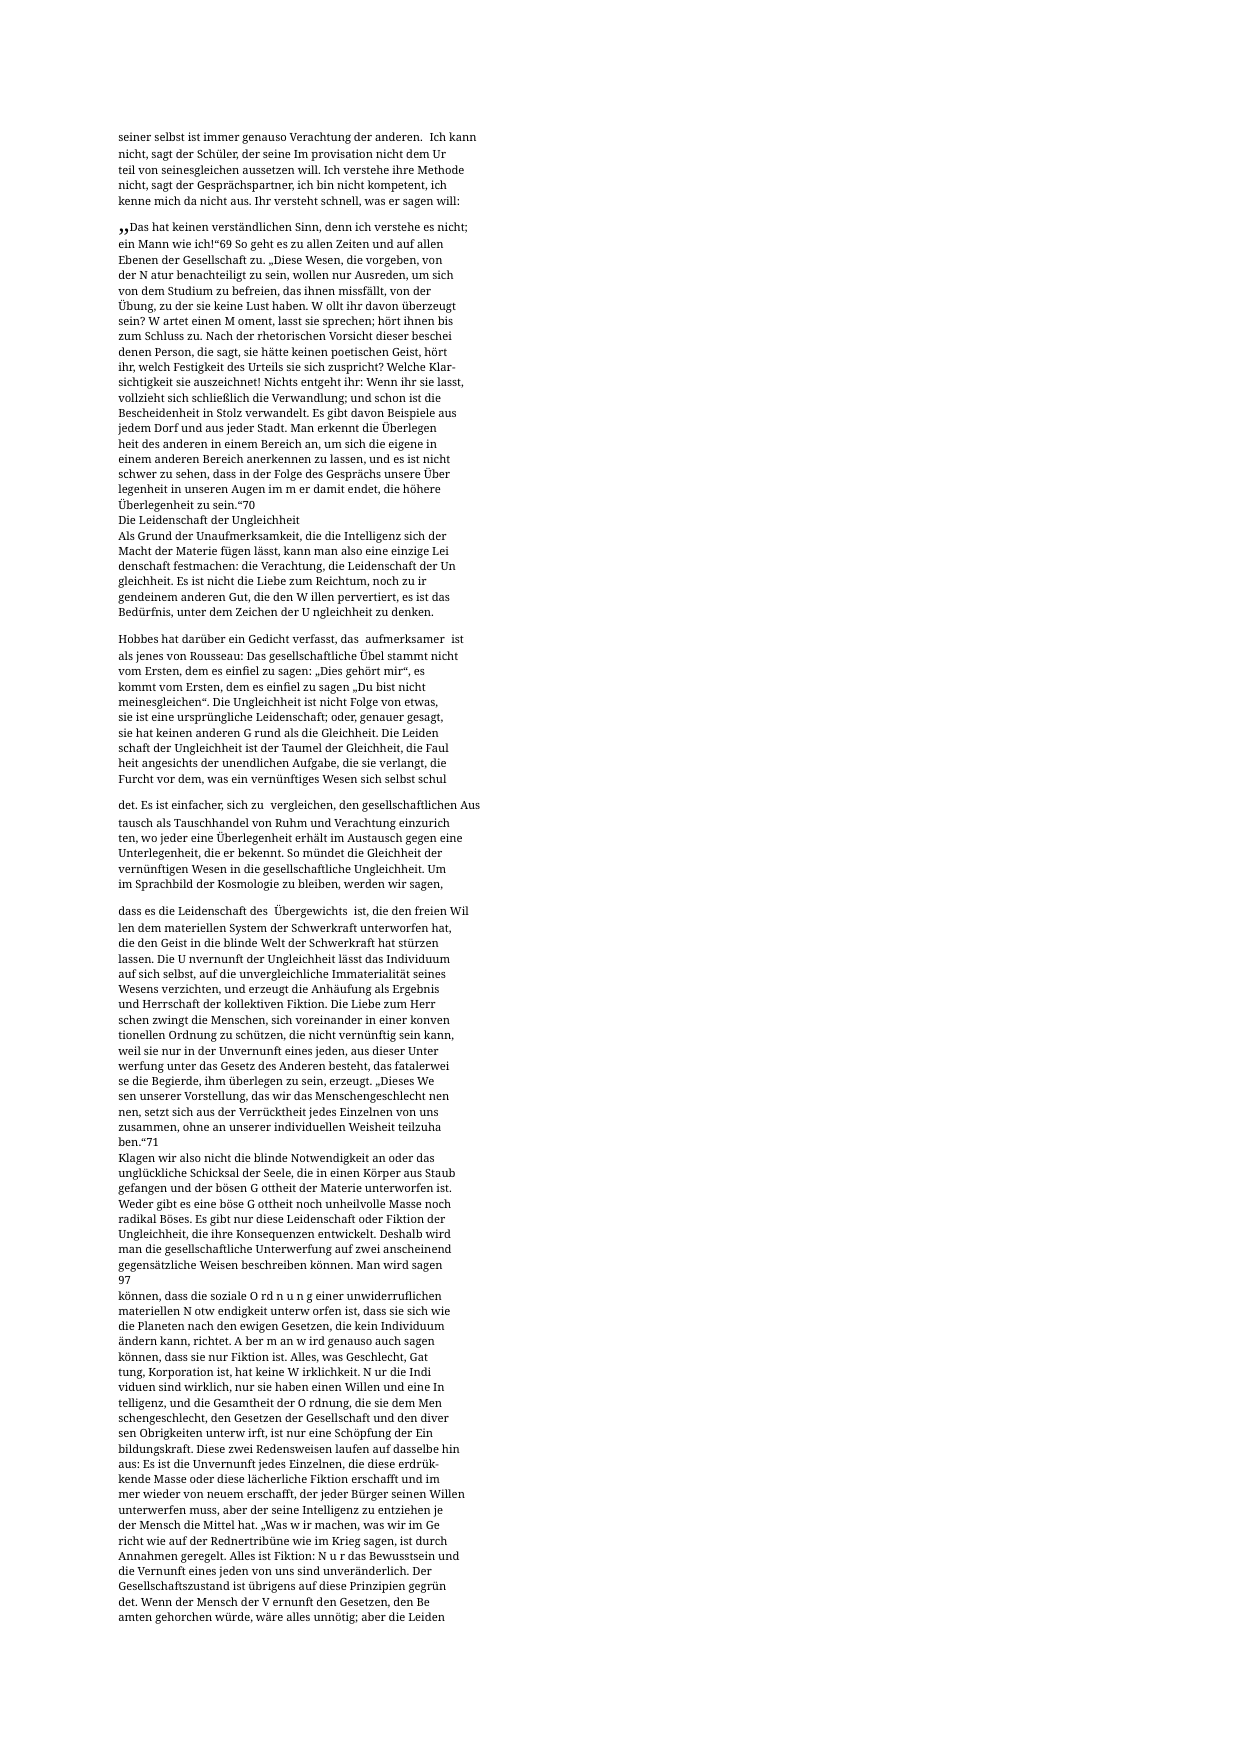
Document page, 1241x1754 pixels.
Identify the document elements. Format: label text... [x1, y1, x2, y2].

text kommt vom Ersten, dem es einfiel zu sagen „Du bist nicht meinesgleichen“. Die Ungleichheit ist nicht Folge von etwas, sie ist eine ursprüngliche Leidenschaft; oder, genauer gesagt, sie hat keinen anderen G rund als die Gleichheit. Die Leiden schaft der Ungleichheit ist der Taumel der Gleichheit, die Faul heit angesichts der unendlichen Aufgabe, die sie verlangt, die Furcht vor dem, was ein vernünftiges Wesen sich selbst schul det. Es ist einfacher, sich zu vergleichen, den gesellschaftlichen Aus tausch als Tauschhandel von Ruhm und Verachtung einzurich ten, wo jeder eine Überlegenheit erhält im Austausch gegen eine Unterlegenheit, die er bekennt. So mündet die Gleichheit der vernünftigen Wesen in die gesellschaftliche Ungleichheit. Um im Sprachbild der Kosmologie zu bleiben, werden wir sagen, dass es die Leidenschaft des Übergewichts ist, die den freien Wil len dem materiellen System der Schwerkraft unterworfen hat, die den Geist in die blinde Welt der Schwerkraft hat stürzen lassen. Die U nvernunft der Ungleichheit lässt das Individuum auf sich selbst, auf die unvergleichliche Immaterialität seines Wesens verzichten, und erzeugt die Anhäufung als Ergebnis und Herrschaft der kollektiven Fiktion. Die Liebe zum Herr schen zwingt die Menschen, sich voreinander in einer konven tionellen Ordnung zu schützen, die nicht vernünftig sein kann, weil sie nur in der Unvernunft eines jeden, aus dieser Unter werfung unter das Gesetz des Anderen besteht, das fatalerwei se die Begierde, ihm überlegen zu sein, erzeugt. „Dieses We sen unserer Vorstellung, das wir das Menschengeschlecht nen nen, setzt sich aus der Verrücktheit jedes Einzelnen von uns zusammen, ohne an unserer individuellen Weisheit teilzuha ben.“71 Klagen wir also nicht die blinde Notwendigkeit an oder das unglückliche Schicksal der Seele, die in einen Körper aus Staub gefangen und der bösen G ottheit der Materie unterworfen ist. Weder gibt es eine böse G ottheit noch unheilvolle Masse noch radikal Böses. Es gibt nur diese Leidenschaft oder Fiktion der Ungleichheit, die ihre Konsequenzen entwickelt. Deshalb wird man die gesellschaftliche Unterwerfung auf zwei anscheinend gegensätzliche Weisen beschreiben können. Man wird sagen 97 [118, 679, 1122, 1288]
text können, dass die soziale O rd n u n g einer unwiderruflichen materiellen N otw endigkeit unterw orfen ist, dass sie sich wie die Planeten nach den ewigen Gesetzen, die kein Individuum ändern kann, richtet. A ber m an w ird genauso auch sagen können, dass sie nur Fiktion ist. Alles, was Geschlecht, Gat tung, Korporation ist, hat keine W irklichkeit. N ur die Indi viduen sind wirklich, nur sie haben einen Willen und eine In telligenz, und die Gesamtheit der O rdnung, die sie dem Men schengeschlecht, den Gesetzen der Gesellschaft und den diver sen Obrigkeiten unterw irft, ist nur eine Schöpfung der Ein bildungskraft. Diese zwei Redensweisen laufen auf dasselbe hin aus: Es ist die Unvernunft jedes Einzelnen, die diese erdrük- kende Masse oder diese lächerliche Fiktion erschafft und im mer wieder von neuem erschafft, der jeder Bürger seinen Willen unterwerfen muss, aber der seine Intelligenz zu entziehen je der Mensch die Mittel hat. „Was w ir machen, was wir im Ge richt wie auf der Rednertribüne wie im Krieg sagen, ist durch Annahmen geregelt. Alles ist Fiktion: N u r das Bewusstsein und die Vernunft eines jeden von uns sind unveränderlich. Der Gesellschaftszustand ist übrigens auf diese Prinzipien gegrün det. Wenn der Mensch der V ernunft den Gesetzen, den Be amten gehorchen würde, wäre alles unnötig; aber die Leiden [118, 1288, 1122, 1625]
text seiner selbst ist immer genauso Verachtung der anderen. Ich kann nicht, sagt der Schüler, der seine Im provisation nicht dem Ur teil von seinesgleichen aussetzen will. Ich verstehe ihre Methode nicht, sagt der Gesprächspartner, ich bin nicht kompetent, ich kenne mich da nicht aus. Ihr versteht schnell, was er sagen will: „Das hat keinen verständlichen Sinn, denn ich verstehe es nicht; ein Mann wie ich!“69 So geht es zu allen Zeiten und auf allen Ebenen der Gesellschaft zu. „Diese Wesen, die vorgeben, von der N atur benachteiligt zu sein, wollen nur Ausreden, um sich von dem Studium zu befreien, das ihnen missfällt, von der Übung, zu der sie keine Lust haben. W ollt ihr davon überzeugt sein? W artet einen M oment, lasst sie sprechen; hört ihnen bis zum Schluss zu. Nach der rhetorischen Vorsicht dieser beschei denen Person, die sagt, sie hätte keinen poetischen Geist, hört ihr, welch Festigkeit des Urteils sie sich zuspricht? Welche Klar- sichtigkeit sie auszeichnet! Nichts entgeht ihr: Wenn ihr sie lasst, vollzieht sich schließlich die Verwandlung; und schon ist die Bescheidenheit in Stolz verwandelt. Es gibt davon Beispiele aus jedem Dorf und aus jeder Stadt. Man erkennt die Überlegen heit des anderen in einem Bereich an, um sich die eigene in einem anderen Bereich anerkennen zu lassen, und es ist nicht schwer zu sehen, dass in der Folge des Gesprächs unsere Über legenheit in unseren Augen im m er damit endet, die höhere Überlegenheit zu sein.“70 Die Leidenschaft der Ungleichheit Als Grund der Unaufmerksamkeit, die die Intelligenz sich der Macht der Materie fügen lässt, kann man also eine einzige Lei denschaft festmachen: die Verachtung, die Leidenschaft der Un gleichheit. Es ist nicht die Liebe zum Reichtum, noch zu ir gendeinem anderen Gut, die den W illen pervertiert, es ist das Bedürfnis, unter dem Zeichen der U ngleichheit zu denken. Hobbes hat darüber ein Gedicht verfasst, das aufmerksamer ist als jenes von Rousseau: Das gesellschaftliche Übel stammt nicht vom Ersten, dem es einfiel zu sagen: „Dies gehört mir“, es [118, 118, 1122, 679]
